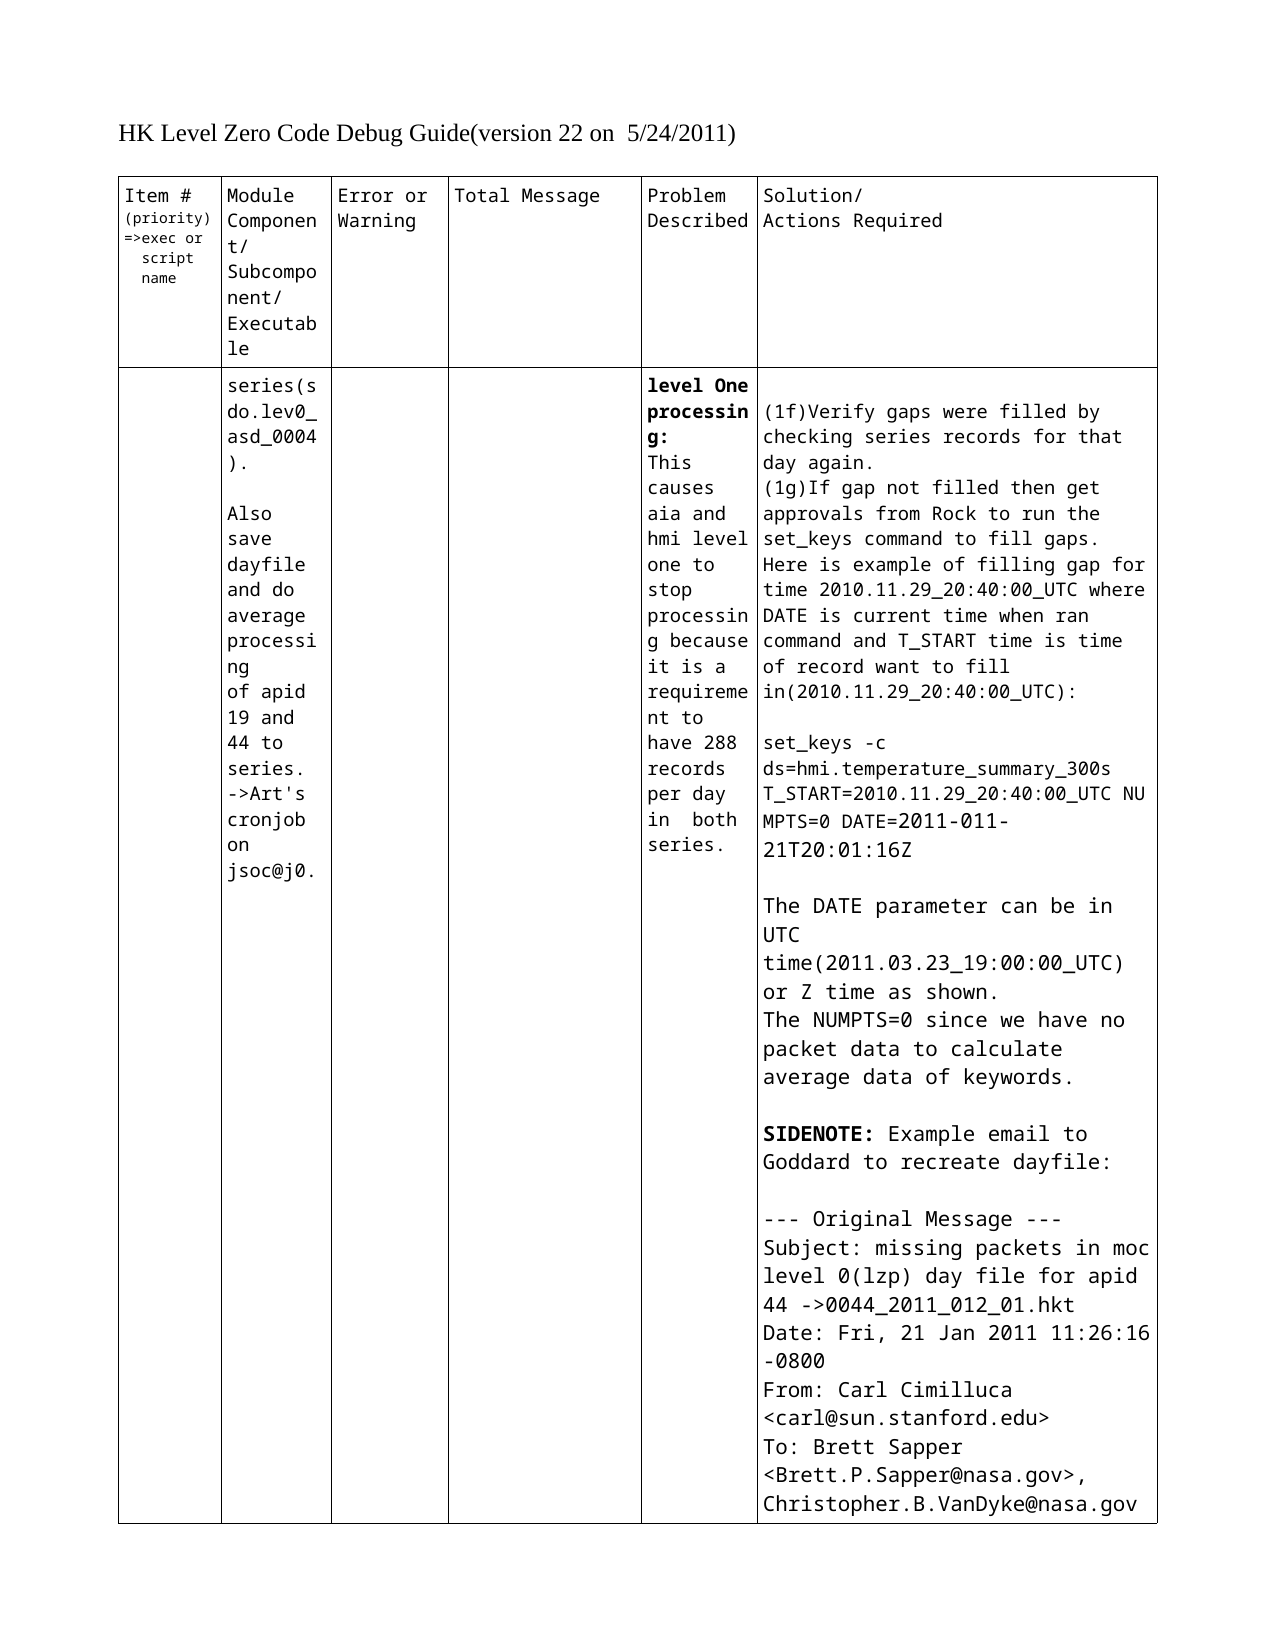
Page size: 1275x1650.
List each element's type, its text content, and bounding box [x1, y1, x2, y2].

table_header Total Message [449, 177, 641, 367]
table_header Module Component/ Subcomponent/ Executable [222, 177, 331, 367]
table_cell [332, 368, 448, 1523]
table_cell level One processing: This causes aia and hmi level one to stop processing because it is a requirement to have 288 records per day in both series. [642, 368, 757, 1523]
table_cell series(sdo.lev0_asd_0004). Also save dayfile and do average processing of apid 19 and 44 to series. ->Art's cronjob on jsoc@j0. [222, 368, 331, 1523]
table_cell (1f)Verify gaps were filled by checking series records for that day again. (1g)If gap not filled then get approvals from Rock to run the set_keys command to fill gaps. Here is example of filling gap for time 2010.11.29_20:40:00_UTC where DATE is current time when ran command and T_START time is time of record want to fill in(2010.11.29_20:40:00_UTC): set_keys -c ds=hmi.temperature_summary_300s T_START=2010.11.29_20:40:00_UTC NUMPTS=0 DATE=2011-011-21T20:01:16Z The DATE parameter can be in UTC time(2011.03.23_19:00:00_UTC) or Z time as shown. The NUMPTS=0 since we have no packet data to calculate average data of keywords. SIDENOTE: Example email to Goddard to recreate dayfile: --- Original Message --- Subject: missing packets in moc level 0(lzp) day file for apid 44 ->0044_2011_012_01.hkt Date: Fri, 21 Jan 2011 11:26:16 -0800 From: Carl Cimilluca <carl@sun.stanford.edu> To: Brett Sapper <Brett.P.Sapper@nasa.gov>, Christopher.B.VanDyke@nasa.gov [758, 368, 1157, 1523]
table_header Error or Warning [332, 177, 448, 367]
table_cell [119, 368, 221, 1523]
table_cell [449, 368, 641, 1523]
table_header Problem Described [642, 177, 757, 367]
table_header Item # (priority) =>exec or script name [119, 177, 221, 367]
table_header Solution/ Actions Required [758, 177, 1157, 367]
